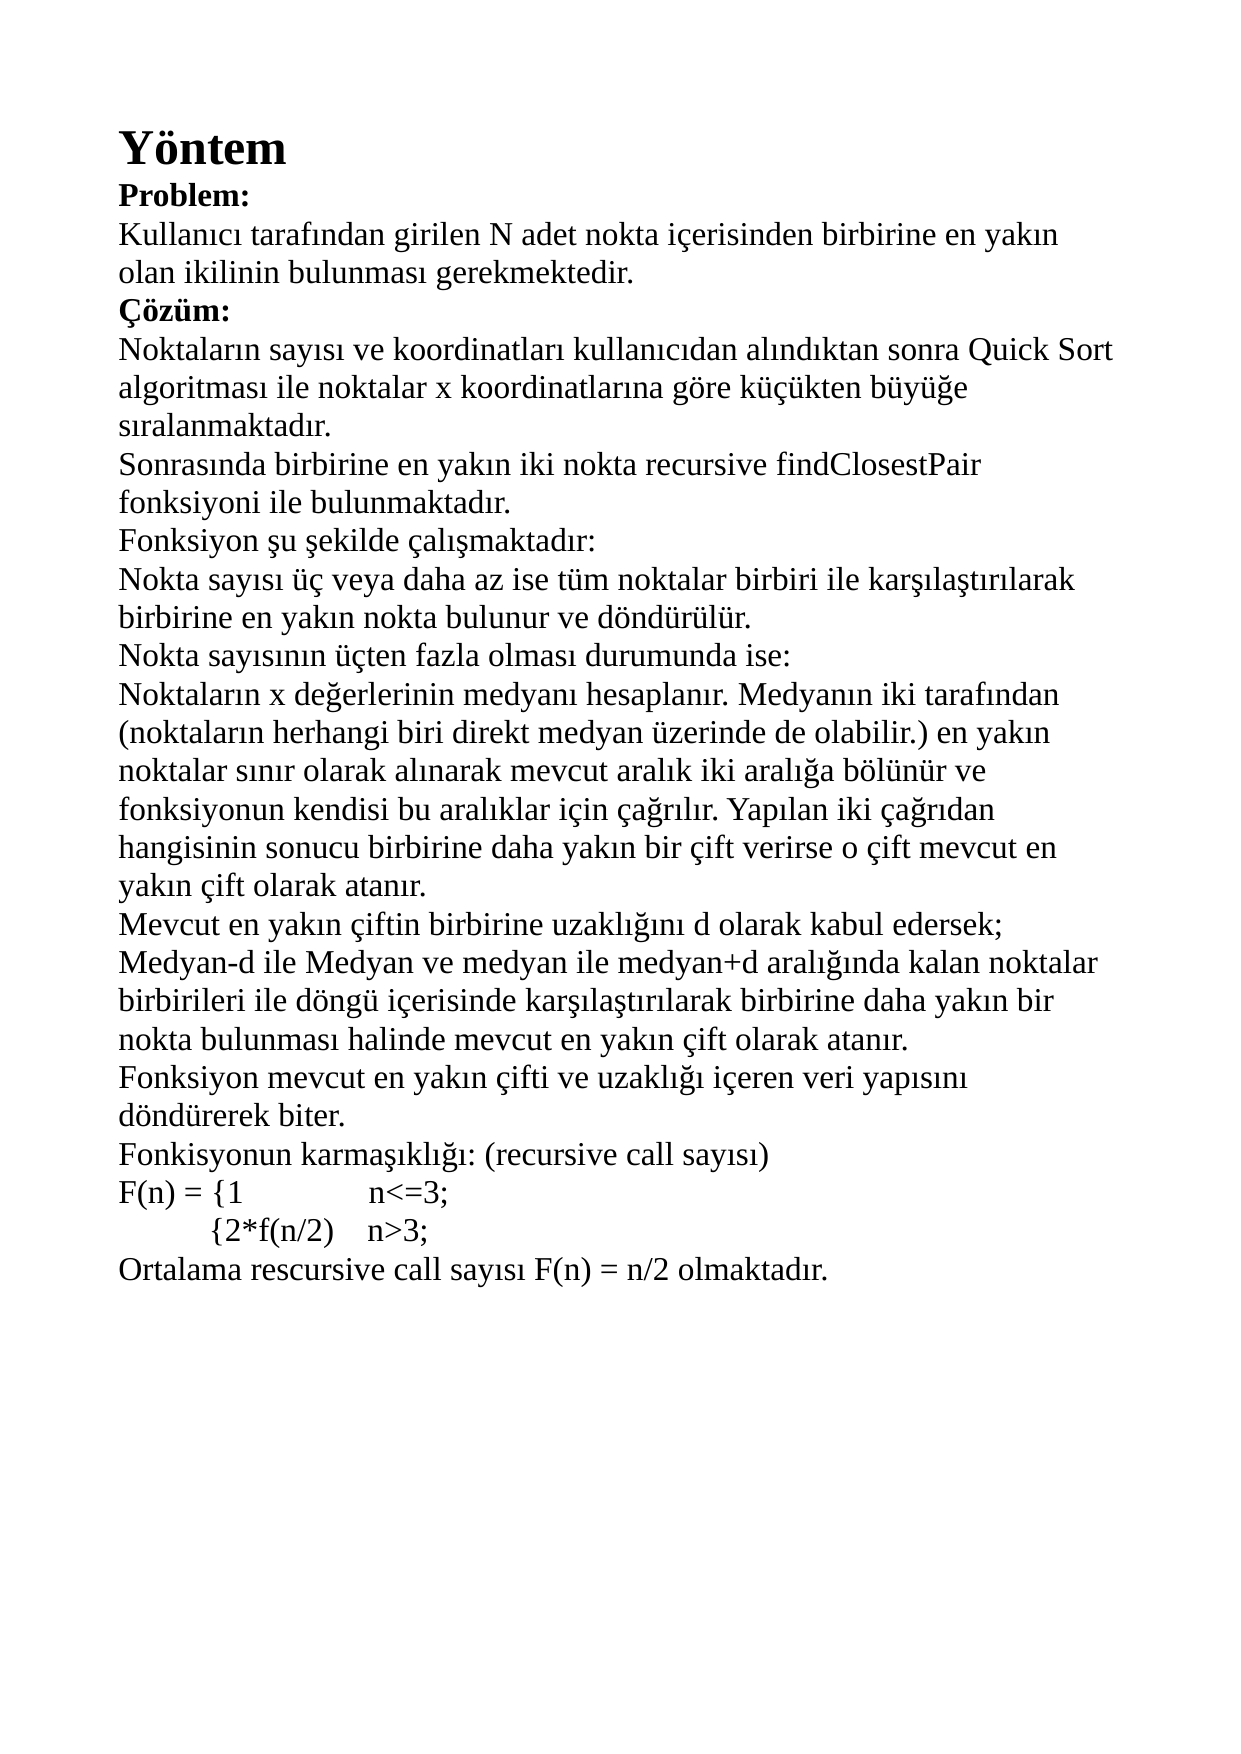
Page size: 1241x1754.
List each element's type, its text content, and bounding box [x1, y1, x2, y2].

text Kullanıcı tarafından girilen N adet nokta içerisinden birbirine en yakın olan ikilinin bulunması gerekmektedir. [118, 214, 1122, 291]
text Nokta sayısı üç veya daha az ise tüm noktalar birbiri ile karşılaştırılarak birbirine en yakın nokta bulunur ve döndürülür. [118, 559, 1122, 636]
text Fonksiyon şu şekilde çalışmaktadır: [118, 521, 1122, 559]
text Ortalama rescursive call sayısı F(n) = n/2 olmaktadır. [118, 1249, 1122, 1287]
text Nokta sayısının üçten fazla olması durumunda ise: [118, 636, 1122, 674]
text Sonrasında birbirine en yakın iki nokta recursive findClosestPair fonksiyoni ile bulunmaktadır. [118, 444, 1122, 521]
text Fonksiyon mevcut en yakın çifti ve uzaklığı içeren veri yapısını döndürerek biter. [118, 1057, 1122, 1134]
text Çözüm: [118, 291, 1122, 329]
text Fonkisyonun karmaşıklığı: (recursive call sayısı) [118, 1134, 1122, 1172]
text Medyan-d ile Medyan ve medyan ile medyan+d aralığında kalan noktalar birbirileri ile döngü içerisinde karşılaştırılarak birbirine daha yakın bir nokta bulunması halinde mevcut en yakın çift olarak atanır. [118, 942, 1122, 1057]
text Noktaların sayısı ve koordinatları kullanıcıdan alındıktan sonra Quick Sort algoritması ile noktalar x koordinatlarına göre küçükten büyüğe sıralanmaktadır. [118, 329, 1122, 444]
text Noktaların x değerlerinin medyanı hesaplanır. Medyanın iki tarafından (noktaların herhangi biri direkt medyan üzerinde de olabilir.) en yakın noktalar sınır olarak alınarak mevcut aralık iki aralığa bölünür ve fonksiyonun kendisi bu aralıklar için çağrılır. Yapılan iki çağrıdan hangisinin sonucu birbirine daha yakın bir çift verirse o çift mevcut en yakın çift olarak atanır. [118, 674, 1122, 904]
text Yöntem [118, 118, 1122, 176]
text F(n) = {1 n<=3; [118, 1172, 1122, 1211]
text Mevcut en yakın çiftin birbirine uzaklığını d olarak kabul edersek; [118, 904, 1122, 942]
text {2*f(n/2) n>3; [118, 1211, 1122, 1249]
text Problem: [118, 176, 1122, 214]
